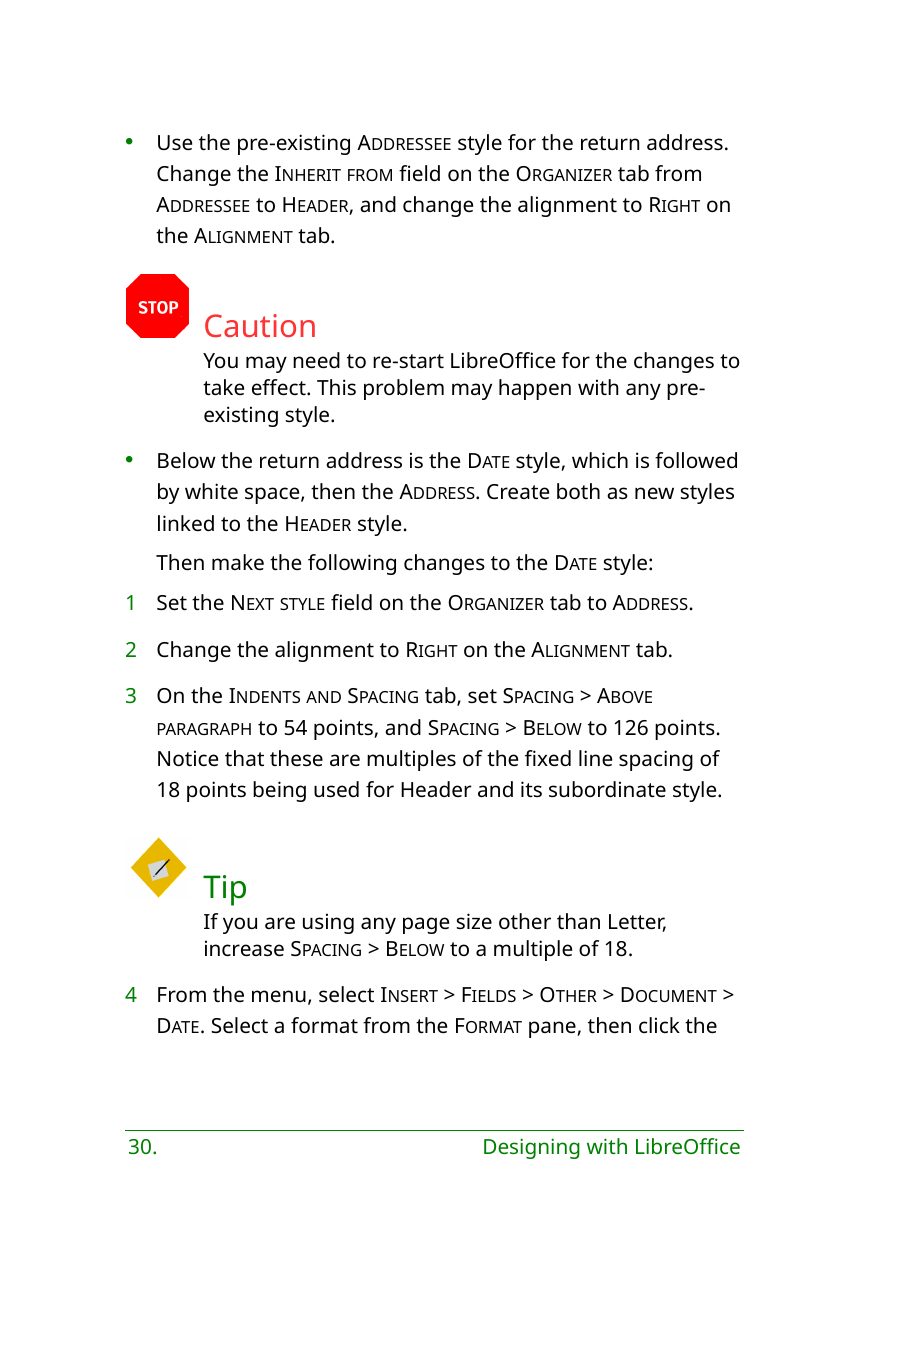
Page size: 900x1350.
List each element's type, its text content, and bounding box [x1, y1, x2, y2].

list Change the alignment to Right on the Alignment tab. [125, 632, 744, 663]
text If you are using any page size other than Letter, increase Spacing > Below to a multiple of 18. [203, 908, 744, 962]
list Set the Next style field on the Organizer tab to Address. [125, 585, 744, 616]
list Caution [125, 274, 744, 347]
list Tip [125, 835, 744, 908]
picture [126, 836, 189, 899]
text Then make the following changes to the Date style: [156, 546, 744, 577]
picture [126, 274, 189, 338]
list On the Indents and Spacing tab, set Spacing > Above paragraph to 54 points, and Spacing > Below to 126 points. Notice that these are multiples of the fixed line spacing of 18 points being used for Header and its subordinate style. [125, 679, 744, 804]
list Below the return address is the Date style, which is followed by white space, then the Address. Create both as new styles linked to the Header style. [125, 443, 744, 537]
list Use the pre-existing Addressee style for the return address. Change the Inherit from field on the Organizer tab from Addressee to Header, and change the alignment to Right on the Alignment tab. [125, 125, 744, 250]
text You may need to re-start LibreOffice for the changes to take effect. This problem may happen with any pre-existing style. [203, 347, 744, 428]
list From the menu, select Insert > Fields > Other > Document > Date. Select a format from the Format pane, then click the [125, 978, 744, 1040]
